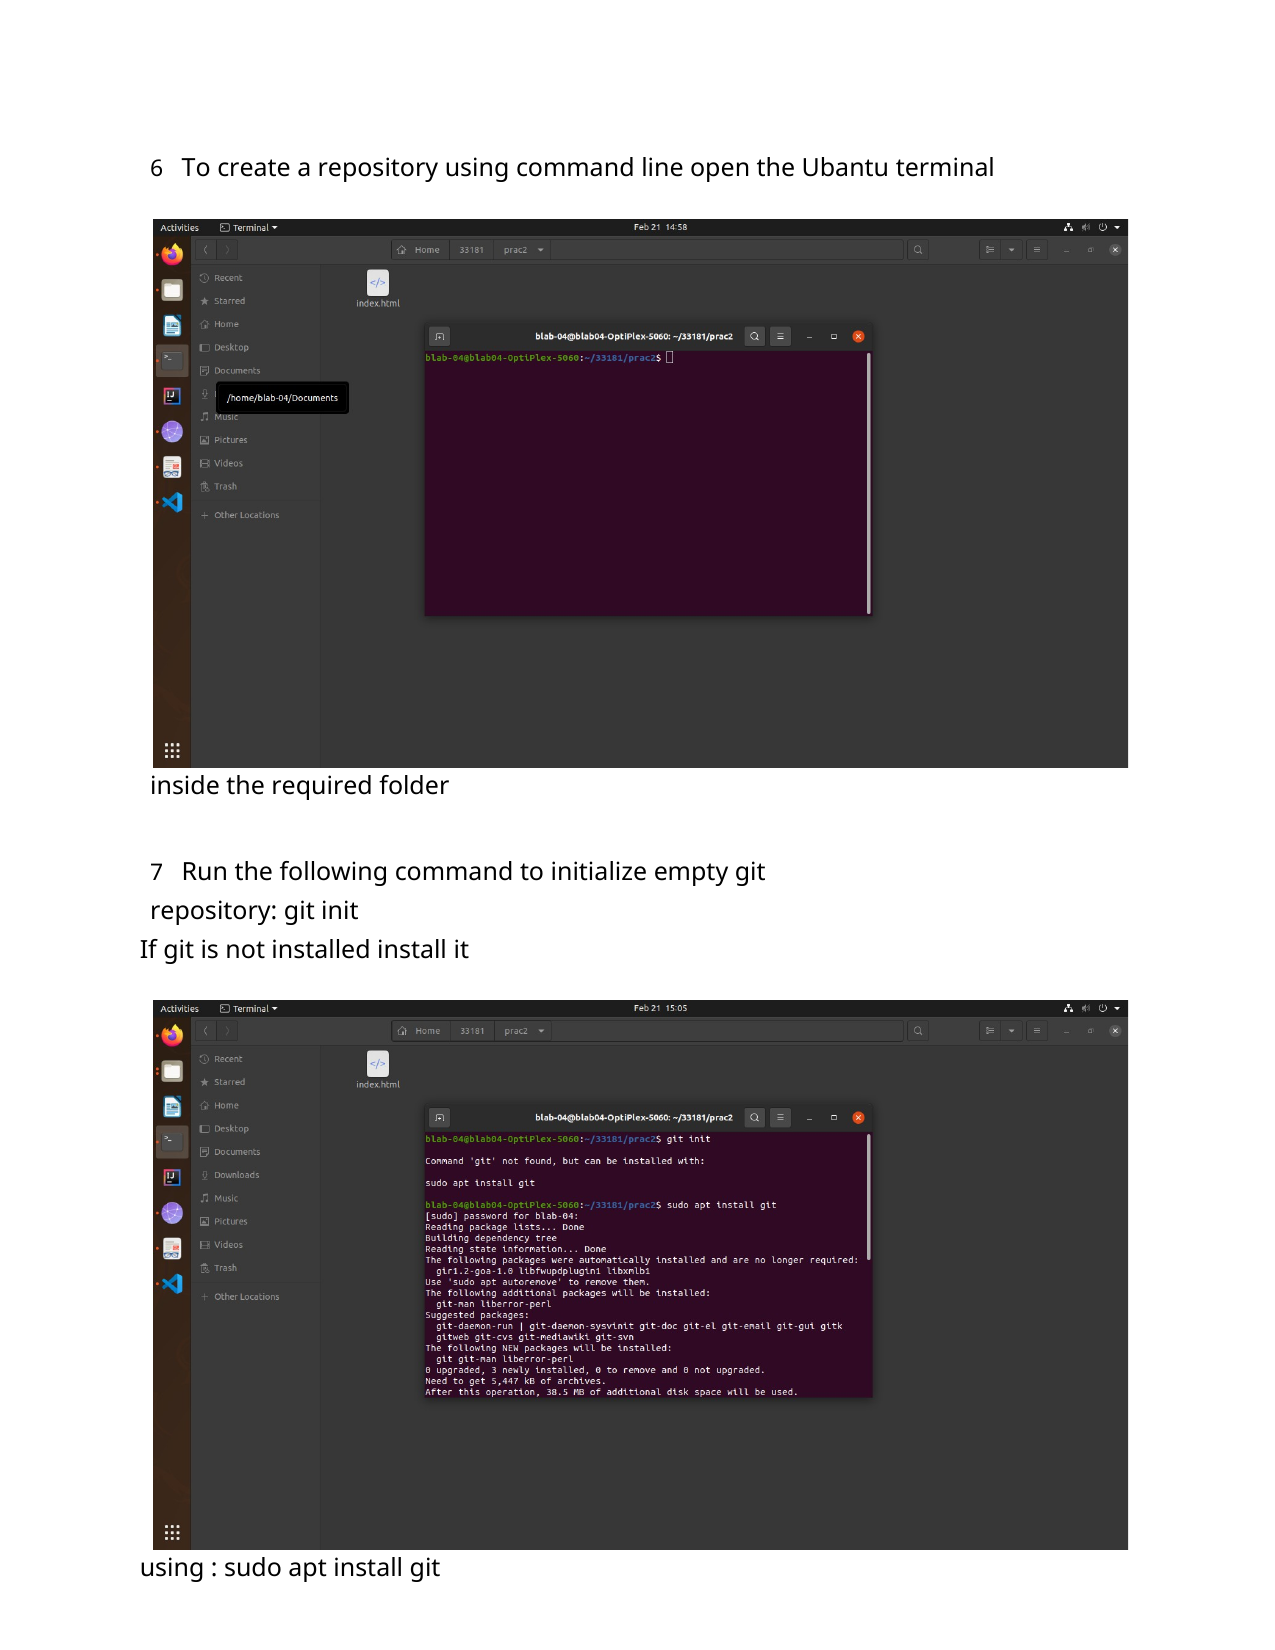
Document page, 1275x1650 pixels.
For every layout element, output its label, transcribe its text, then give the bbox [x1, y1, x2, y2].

list To create a repository using command line open the Ubantu terminal inside the required folder [150, 150, 1042, 802]
text If git is not installed install it using : sudo apt install git [139, 932, 536, 1583]
list Run the following command to initialize empty git repository: git init [150, 854, 835, 927]
